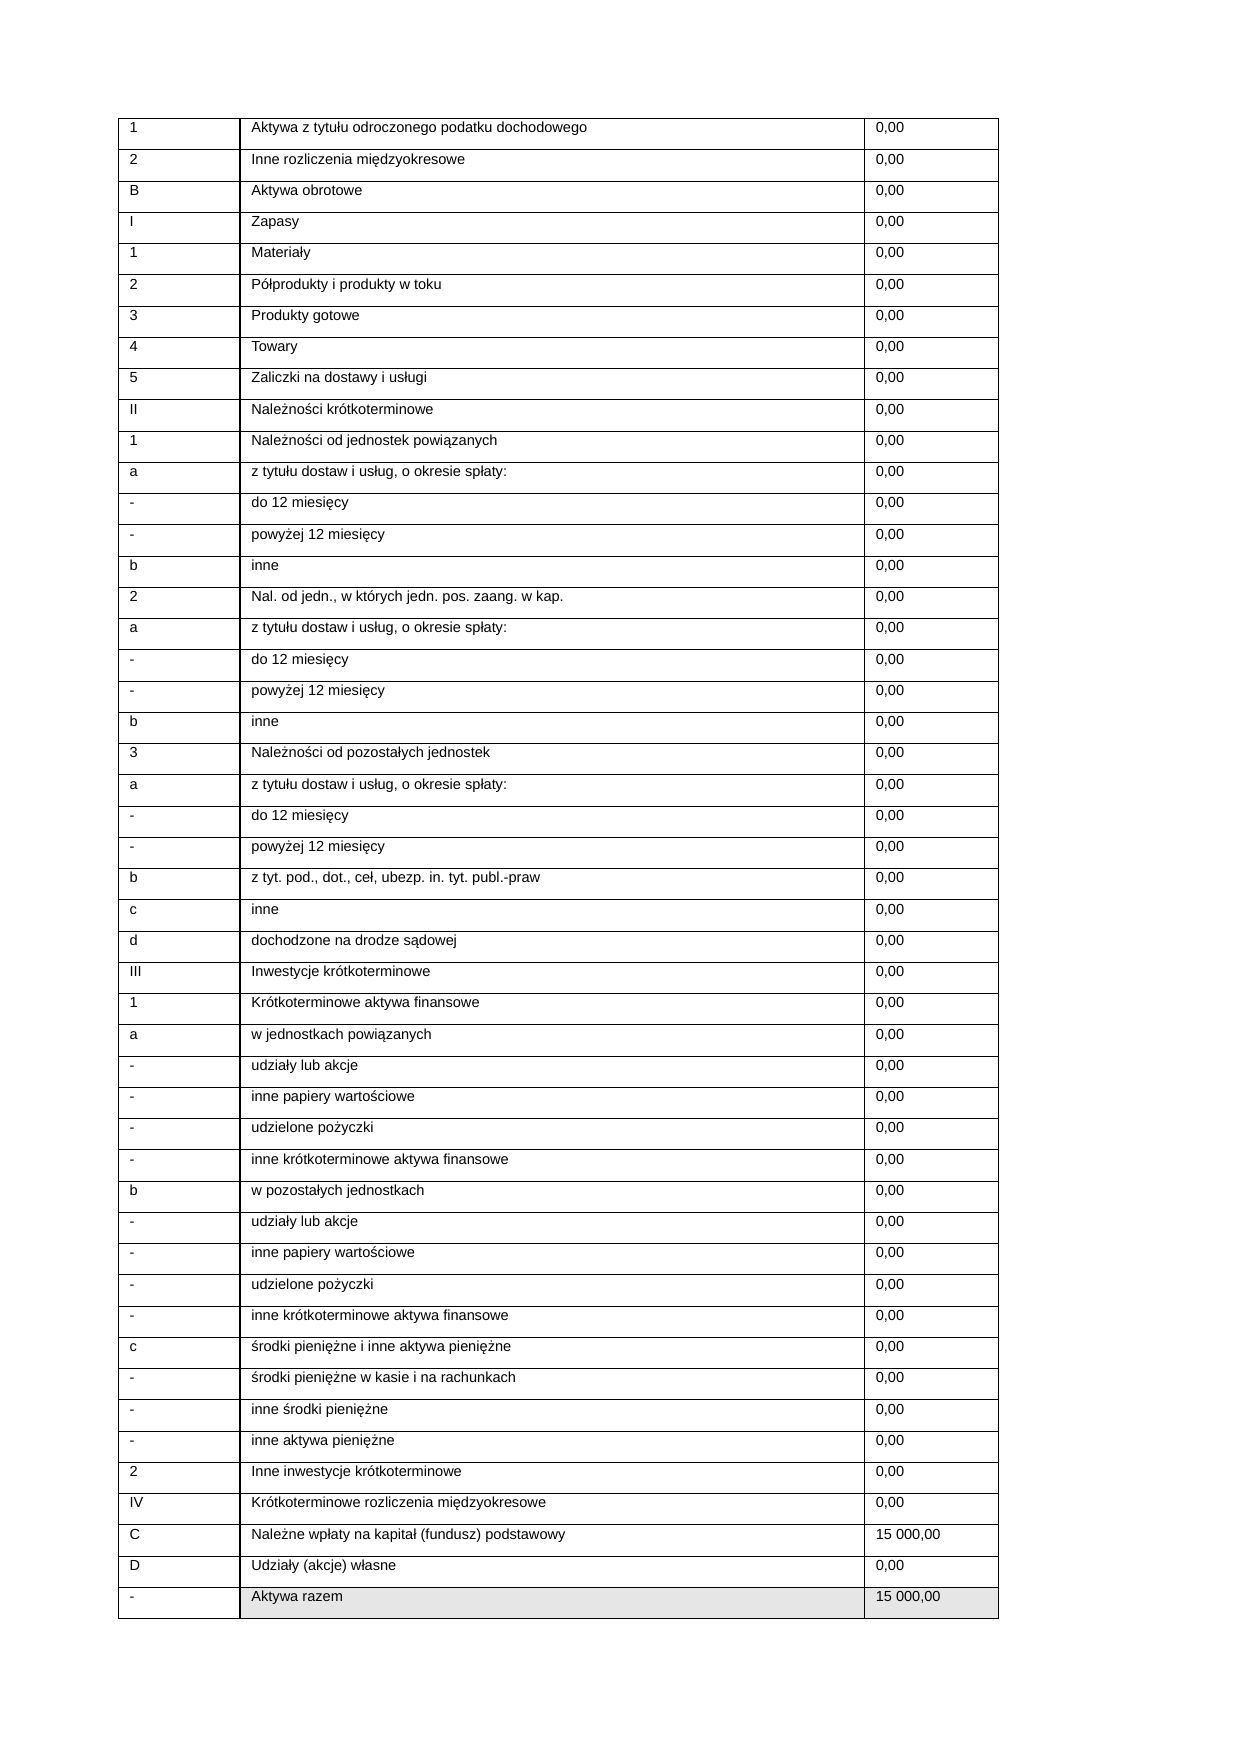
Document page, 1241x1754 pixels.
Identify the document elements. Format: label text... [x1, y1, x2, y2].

table_cell inne [241, 713, 864, 743]
table_cell a [119, 1025, 239, 1056]
table_cell 0,00 [865, 963, 998, 993]
table_cell Materiały [241, 244, 864, 274]
table_cell - [119, 1213, 239, 1243]
table_cell a [119, 619, 239, 649]
table_cell Inwestycje krótkoterminowe [241, 963, 864, 993]
table_cell 0,00 [865, 1088, 998, 1118]
table_cell 3 [119, 744, 239, 774]
table_cell 0,00 [865, 650, 998, 681]
table_cell a [119, 775, 239, 806]
table_cell b [119, 713, 239, 743]
table_cell 0,00 [865, 1025, 998, 1056]
table_cell - [119, 1400, 239, 1431]
table_cell do 12 miesięcy [241, 494, 864, 524]
table_cell 1 [119, 244, 239, 274]
table_cell Zapasy [241, 213, 864, 243]
table_cell - [119, 1432, 239, 1462]
table_cell 0,00 [865, 338, 998, 368]
table_cell 0,00 [865, 1494, 998, 1524]
table_cell środki pieniężne i inne aktywa pieniężne [241, 1338, 864, 1368]
table_cell II [119, 400, 239, 431]
table_cell 0,00 [865, 775, 998, 806]
table_cell a [119, 463, 239, 493]
table_cell 0,00 [865, 994, 998, 1024]
table_cell 0,00 [865, 1244, 998, 1274]
table_cell C [119, 1525, 239, 1556]
table_cell 0,00 [865, 307, 998, 337]
table_cell inne środki pieniężne [241, 1400, 864, 1431]
table_cell Należne wpłaty na kapitał (fundusz) podstawowy [241, 1525, 864, 1556]
table_cell 4 [119, 338, 239, 368]
table_cell inne [241, 557, 864, 587]
table_cell - [119, 1588, 239, 1618]
table_cell 1 [119, 432, 239, 462]
table_cell 2 [119, 1463, 239, 1493]
table_cell d [119, 932, 239, 962]
table_cell Inne inwestycje krótkoterminowe [241, 1463, 864, 1493]
table_cell c [119, 900, 239, 931]
table_cell 0,00 [865, 182, 998, 212]
table_cell z tytułu dostaw i usług, o okresie spłaty: [241, 619, 864, 649]
table_cell Należności krótkoterminowe [241, 400, 864, 431]
table_cell 0,00 [865, 869, 998, 899]
table_cell 0,00 [865, 1182, 998, 1212]
table_cell 3 [119, 307, 239, 337]
table_cell Należności od pozostałych jednostek [241, 744, 864, 774]
table_cell Nal. od jedn., w których jedn. pos. zaang. w kap. [241, 588, 864, 618]
table_cell 0,00 [865, 807, 998, 837]
table_cell powyżej 12 miesięcy [241, 682, 864, 712]
table_cell 0,00 [865, 1432, 998, 1462]
table_cell 0,00 [865, 1463, 998, 1493]
table_cell 0,00 [865, 1150, 998, 1181]
table_cell 0,00 [865, 557, 998, 587]
table_cell w jednostkach powiązanych [241, 1025, 864, 1056]
table_cell 0,00 [865, 400, 998, 431]
table_cell - [119, 1307, 239, 1337]
table_cell z tyt. pod., dot., ceł, ubezp. in. tyt. publ.-praw [241, 869, 864, 899]
table_cell 1 [119, 119, 239, 149]
table_cell Inne rozliczenia międzyokresowe [241, 150, 864, 181]
table_cell Udziały (akcje) własne [241, 1557, 864, 1587]
table_cell 0,00 [865, 369, 998, 399]
table_cell 0,00 [865, 432, 998, 462]
table_cell 0,00 [865, 1369, 998, 1399]
table_cell 0,00 [865, 1338, 998, 1368]
table_cell - [119, 1057, 239, 1087]
table_cell inne [241, 900, 864, 931]
table_cell 0,00 [865, 588, 998, 618]
table_cell środki pieniężne w kasie i na rachunkach [241, 1369, 864, 1399]
table_cell 0,00 [865, 900, 998, 931]
table_cell - [119, 494, 239, 524]
table_cell c [119, 1338, 239, 1368]
table_cell 0,00 [865, 244, 998, 274]
table_cell Zaliczki na dostawy i usługi [241, 369, 864, 399]
table_cell 0,00 [865, 1557, 998, 1587]
table_cell 15 000,00 [865, 1588, 998, 1618]
table_cell - [119, 838, 239, 868]
table_cell 0,00 [865, 1275, 998, 1306]
table_cell 0,00 [865, 1307, 998, 1337]
table_cell 0,00 [865, 1213, 998, 1243]
table_cell B [119, 182, 239, 212]
table_cell Półprodukty i produkty w toku [241, 275, 864, 306]
table_cell inne papiery wartościowe [241, 1088, 864, 1118]
table_cell z tytułu dostaw i usług, o okresie spłaty: [241, 775, 864, 806]
table_cell - [119, 1369, 239, 1399]
table_cell udziały lub akcje [241, 1057, 864, 1087]
table_cell 15 000,00 [865, 1525, 998, 1556]
table_cell 0,00 [865, 463, 998, 493]
table_cell powyżej 12 miesięcy [241, 525, 864, 556]
table_cell - [119, 650, 239, 681]
table_cell b [119, 1182, 239, 1212]
table_cell b [119, 557, 239, 587]
table_cell III [119, 963, 239, 993]
table_cell IV [119, 1494, 239, 1524]
table_cell 0,00 [865, 119, 998, 149]
table_cell - [119, 1150, 239, 1181]
table_cell - [119, 807, 239, 837]
table_cell 0,00 [865, 275, 998, 306]
table_cell b [119, 869, 239, 899]
table_cell Krótkoterminowe rozliczenia międzyokresowe [241, 1494, 864, 1524]
table_cell udzielone pożyczki [241, 1119, 864, 1149]
table_cell 0,00 [865, 150, 998, 181]
table_cell inne krótkoterminowe aktywa finansowe [241, 1150, 864, 1181]
table_cell 0,00 [865, 494, 998, 524]
table_cell 0,00 [865, 932, 998, 962]
table_cell 0,00 [865, 1057, 998, 1087]
table_cell 0,00 [865, 744, 998, 774]
table_cell - [119, 1244, 239, 1274]
table_cell inne krótkoterminowe aktywa finansowe [241, 1307, 864, 1337]
table_cell udziały lub akcje [241, 1213, 864, 1243]
table_cell - [119, 1119, 239, 1149]
table_cell Produkty gotowe [241, 307, 864, 337]
table_cell Aktywa z tytułu odroczonego podatku dochodowego [241, 119, 864, 149]
table_cell 2 [119, 150, 239, 181]
table_cell w pozostałych jednostkach [241, 1182, 864, 1212]
table_cell powyżej 12 miesięcy [241, 838, 864, 868]
table_cell inne aktywa pieniężne [241, 1432, 864, 1462]
table_cell I [119, 213, 239, 243]
table_cell inne papiery wartościowe [241, 1244, 864, 1274]
table_cell 0,00 [865, 1400, 998, 1431]
table_cell 0,00 [865, 838, 998, 868]
table_cell Należności od jednostek powiązanych [241, 432, 864, 462]
table_cell 2 [119, 588, 239, 618]
table_cell do 12 miesięcy [241, 807, 864, 837]
table_cell - [119, 682, 239, 712]
table_cell 2 [119, 275, 239, 306]
table_cell - [119, 525, 239, 556]
table_cell 0,00 [865, 713, 998, 743]
table_cell 0,00 [865, 682, 998, 712]
table_cell D [119, 1557, 239, 1587]
table_cell - [119, 1275, 239, 1306]
table_cell udzielone pożyczki [241, 1275, 864, 1306]
table_cell z tytułu dostaw i usług, o okresie spłaty: [241, 463, 864, 493]
table_cell 5 [119, 369, 239, 399]
table_cell do 12 miesięcy [241, 650, 864, 681]
table_cell - [119, 1088, 239, 1118]
table_cell 0,00 [865, 1119, 998, 1149]
table_cell 0,00 [865, 525, 998, 556]
table_cell Krótkoterminowe aktywa finansowe [241, 994, 864, 1024]
table_cell 1 [119, 994, 239, 1024]
table_cell 0,00 [865, 619, 998, 649]
table_cell dochodzone na drodze sądowej [241, 932, 864, 962]
table_cell Towary [241, 338, 864, 368]
table_cell 0,00 [865, 213, 998, 243]
table_cell Aktywa obrotowe [241, 182, 864, 212]
table_cell Aktywa razem [241, 1588, 864, 1618]
